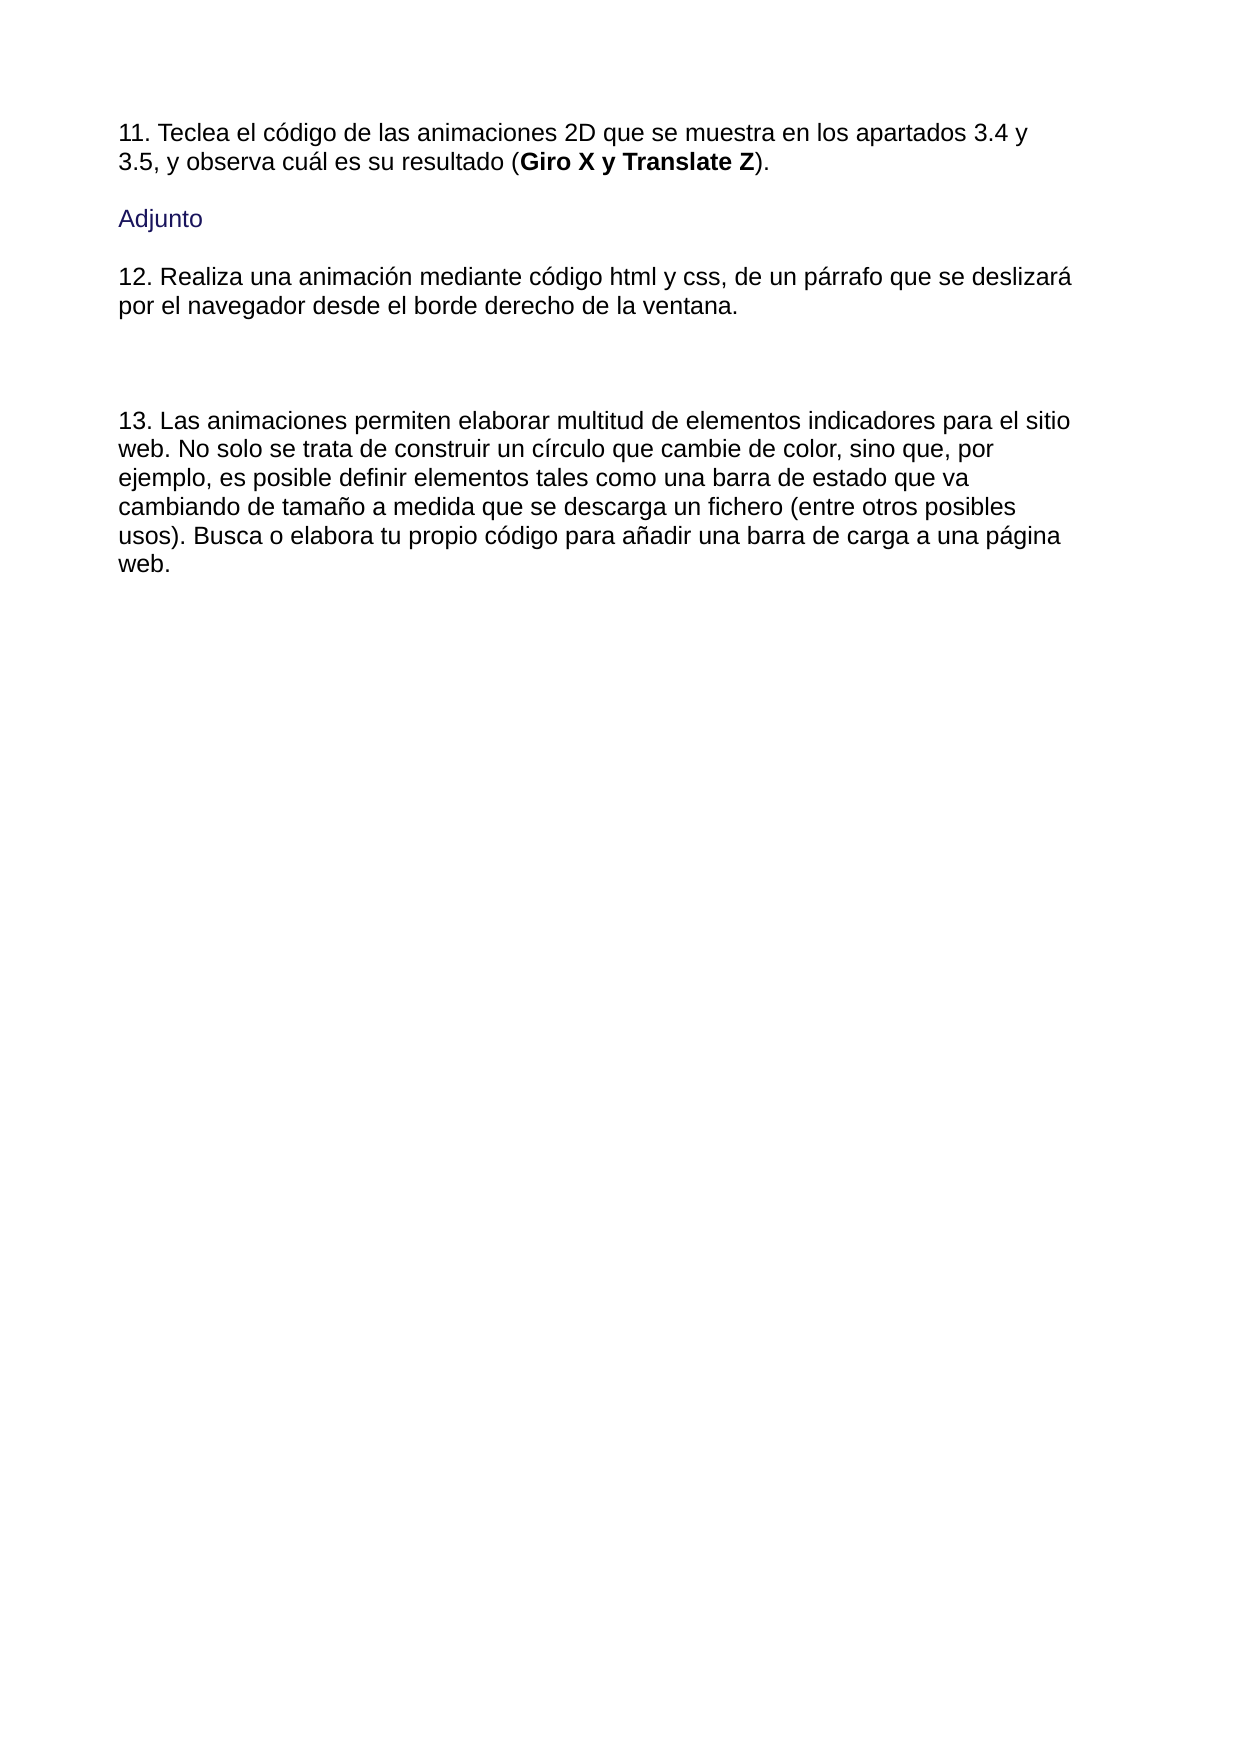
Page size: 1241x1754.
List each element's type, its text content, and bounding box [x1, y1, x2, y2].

text 12. Realiza una animación mediante código html y css, de un párrafo que se deslizará [118, 262, 1122, 291]
text usos). Busca o elabora tu propio código para añadir una barra de carga a una página [118, 521, 1122, 549]
text 3.5, y observa cuál es su resultado (Giro X y Translate Z). [118, 147, 1122, 176]
text web. No solo se trata de construir un círculo que cambie de color, sino que, por [118, 434, 1122, 463]
text 11. Teclea el código de las animaciones 2D que se muestra en los apartados 3.4 y [118, 118, 1122, 147]
text ejemplo, es posible definir elementos tales como una barra de estado que va [118, 463, 1122, 492]
text web. [118, 549, 1122, 578]
text cambiando de tamaño a medida que se descarga un fichero (entre otros posibles [118, 492, 1122, 521]
text 13. Las animaciones permiten elaborar multitud de elementos indicadores para el sitio [118, 406, 1122, 434]
text Adjunto [118, 204, 1122, 233]
text por el navegador desde el borde derecho de la ventana. [118, 291, 1122, 319]
